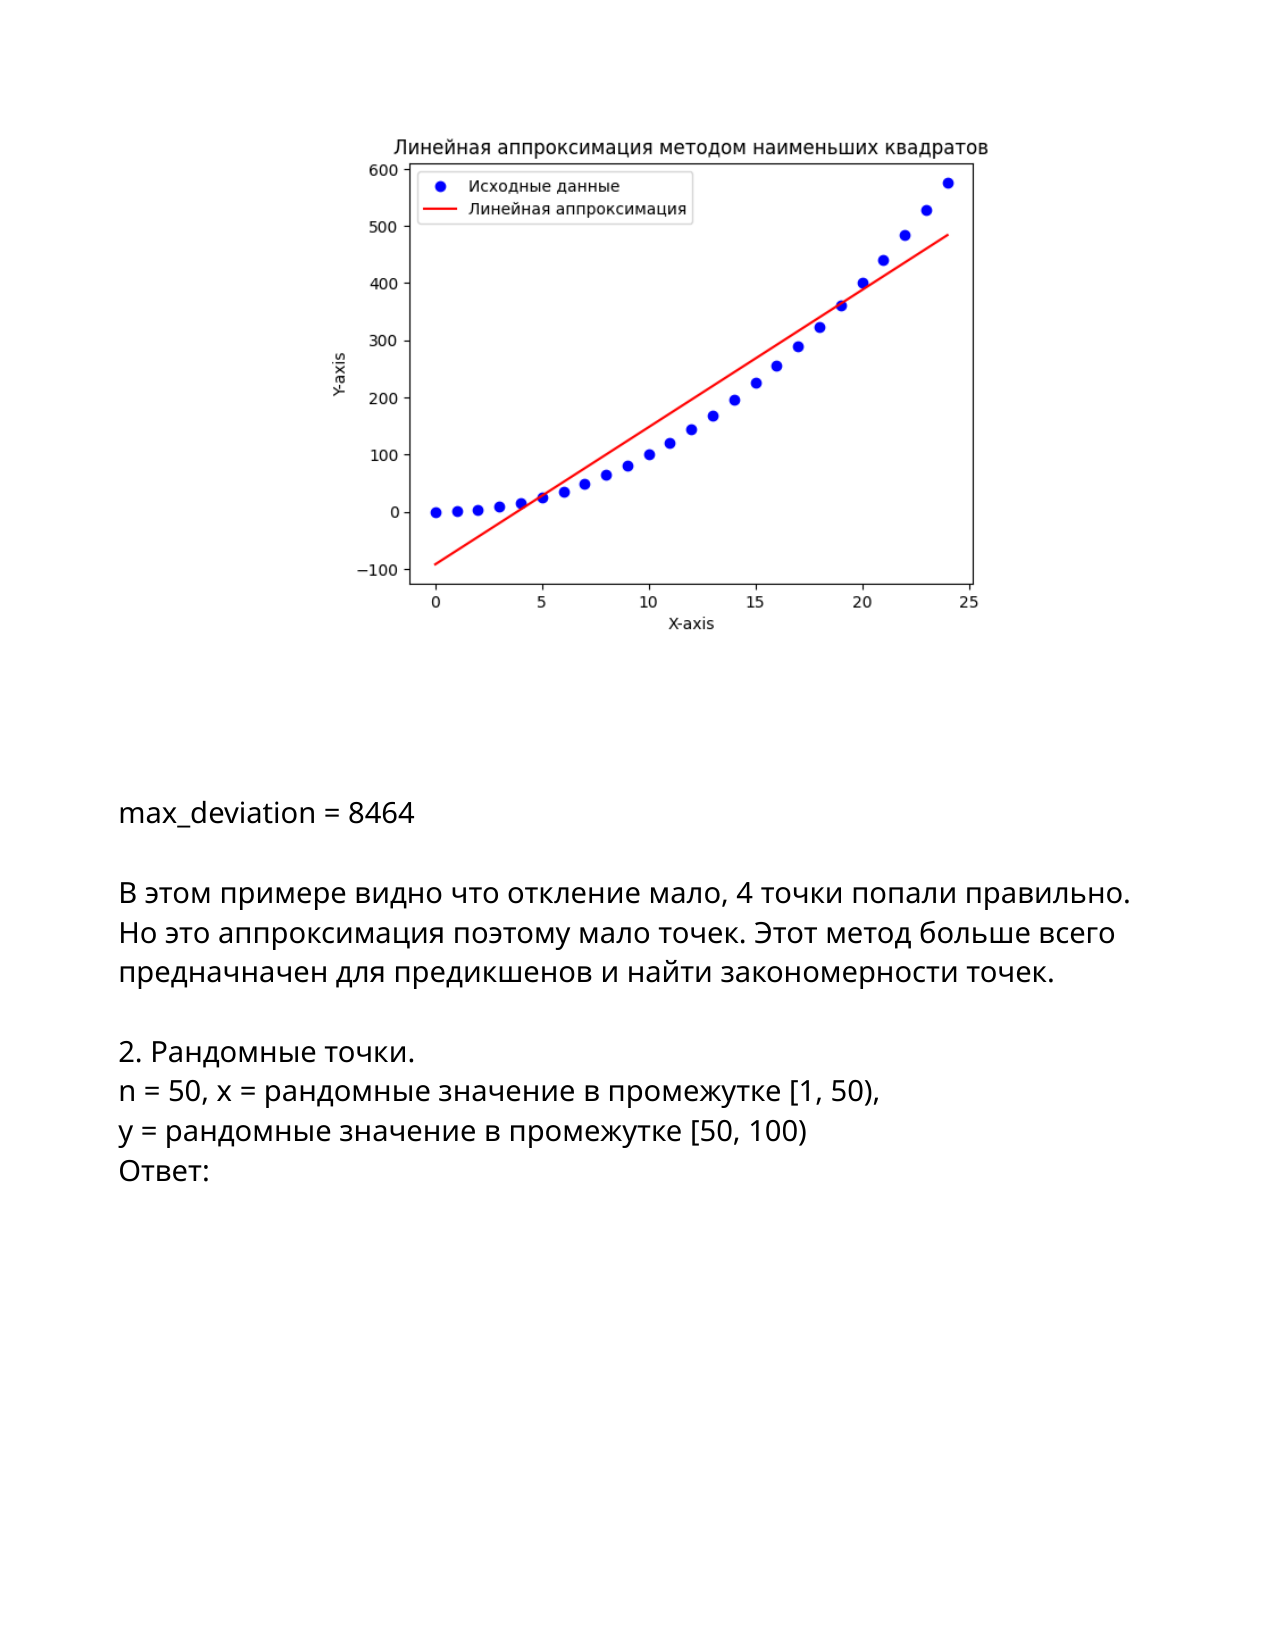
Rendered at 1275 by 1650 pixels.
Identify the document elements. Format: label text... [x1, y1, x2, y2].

text max_deviation = 8464 [118, 793, 1157, 832]
text y = рандомные значение в промежутке [50, 100) [118, 1110, 1157, 1150]
text Ответ: [118, 1150, 1157, 1190]
picture [322, 127, 1000, 644]
text В этом примере видно что откление мало, 4 точки попали правильно. Но это аппроксимация поэтому мало точек. Этот метод больше всего предначначен для предикшенов и найти закономерности точек. [118, 872, 1157, 991]
text 2. Рандомные точки. n = 50, x = рандомные значение в промежутке [1, 50), [118, 1031, 1157, 1110]
